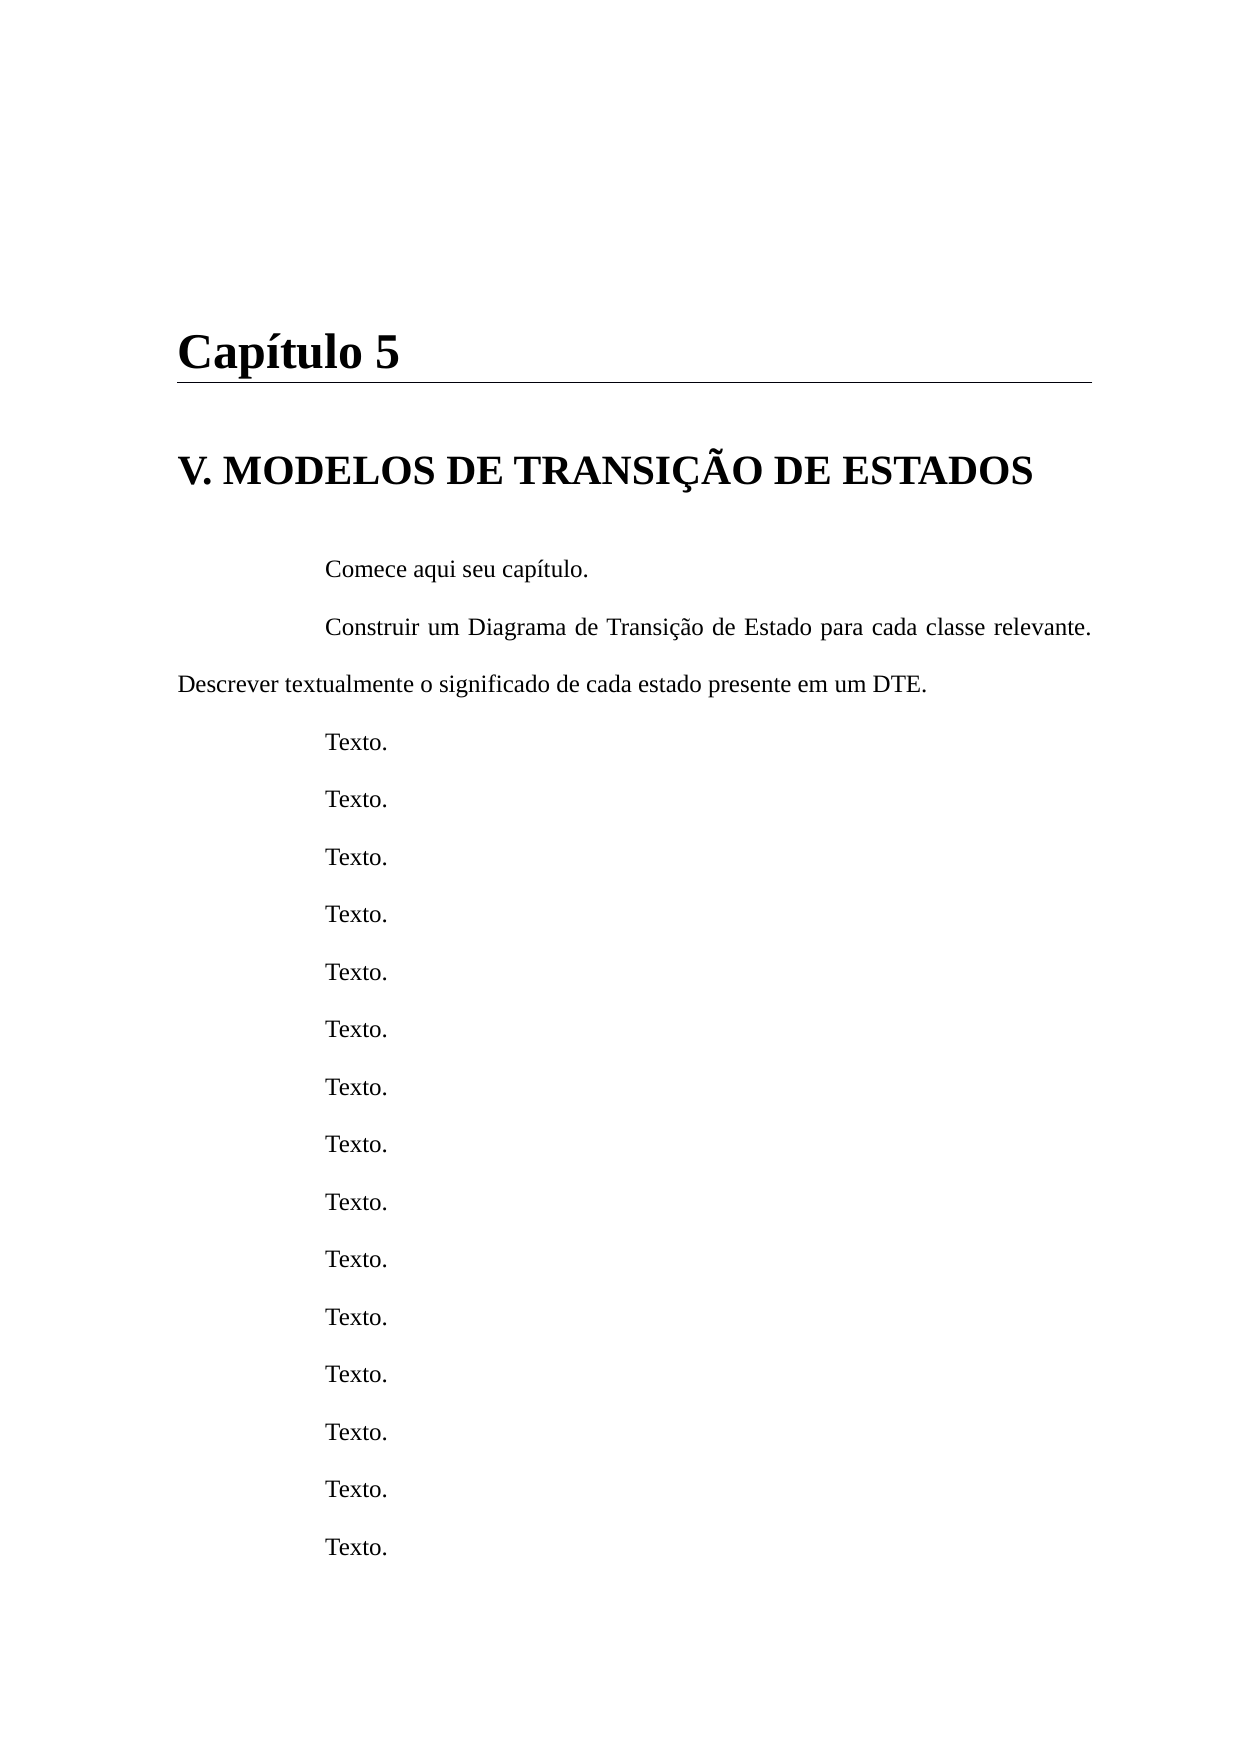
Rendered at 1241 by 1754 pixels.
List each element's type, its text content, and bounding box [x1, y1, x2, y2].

text Texto. [177, 1359, 1092, 1388]
text Texto. [177, 842, 1092, 870]
text Texto. [177, 727, 1092, 755]
text Texto. [177, 1072, 1092, 1100]
text Texto. [177, 784, 1092, 813]
subtitle v. modelos de transição de estados [177, 446, 1092, 494]
text Texto. [177, 899, 1092, 928]
text Texto. [177, 1474, 1092, 1503]
text Capítulo 5 [177, 322, 1092, 382]
text Texto. [177, 1129, 1092, 1158]
text Texto. [177, 1302, 1092, 1330]
text Texto. [177, 1014, 1092, 1043]
text Construir um Diagrama de Transição de Estado para cada classe relevante. Descrever textualmente o significado de cada estado presente em um DTE. [177, 612, 1092, 698]
text Comece aqui seu capítulo. [177, 554, 1092, 583]
text Texto. [177, 957, 1092, 985]
text Texto. [177, 1187, 1092, 1215]
text Texto. [177, 1532, 1092, 1560]
text Texto. [177, 1417, 1092, 1445]
text Texto. [177, 1244, 1092, 1273]
